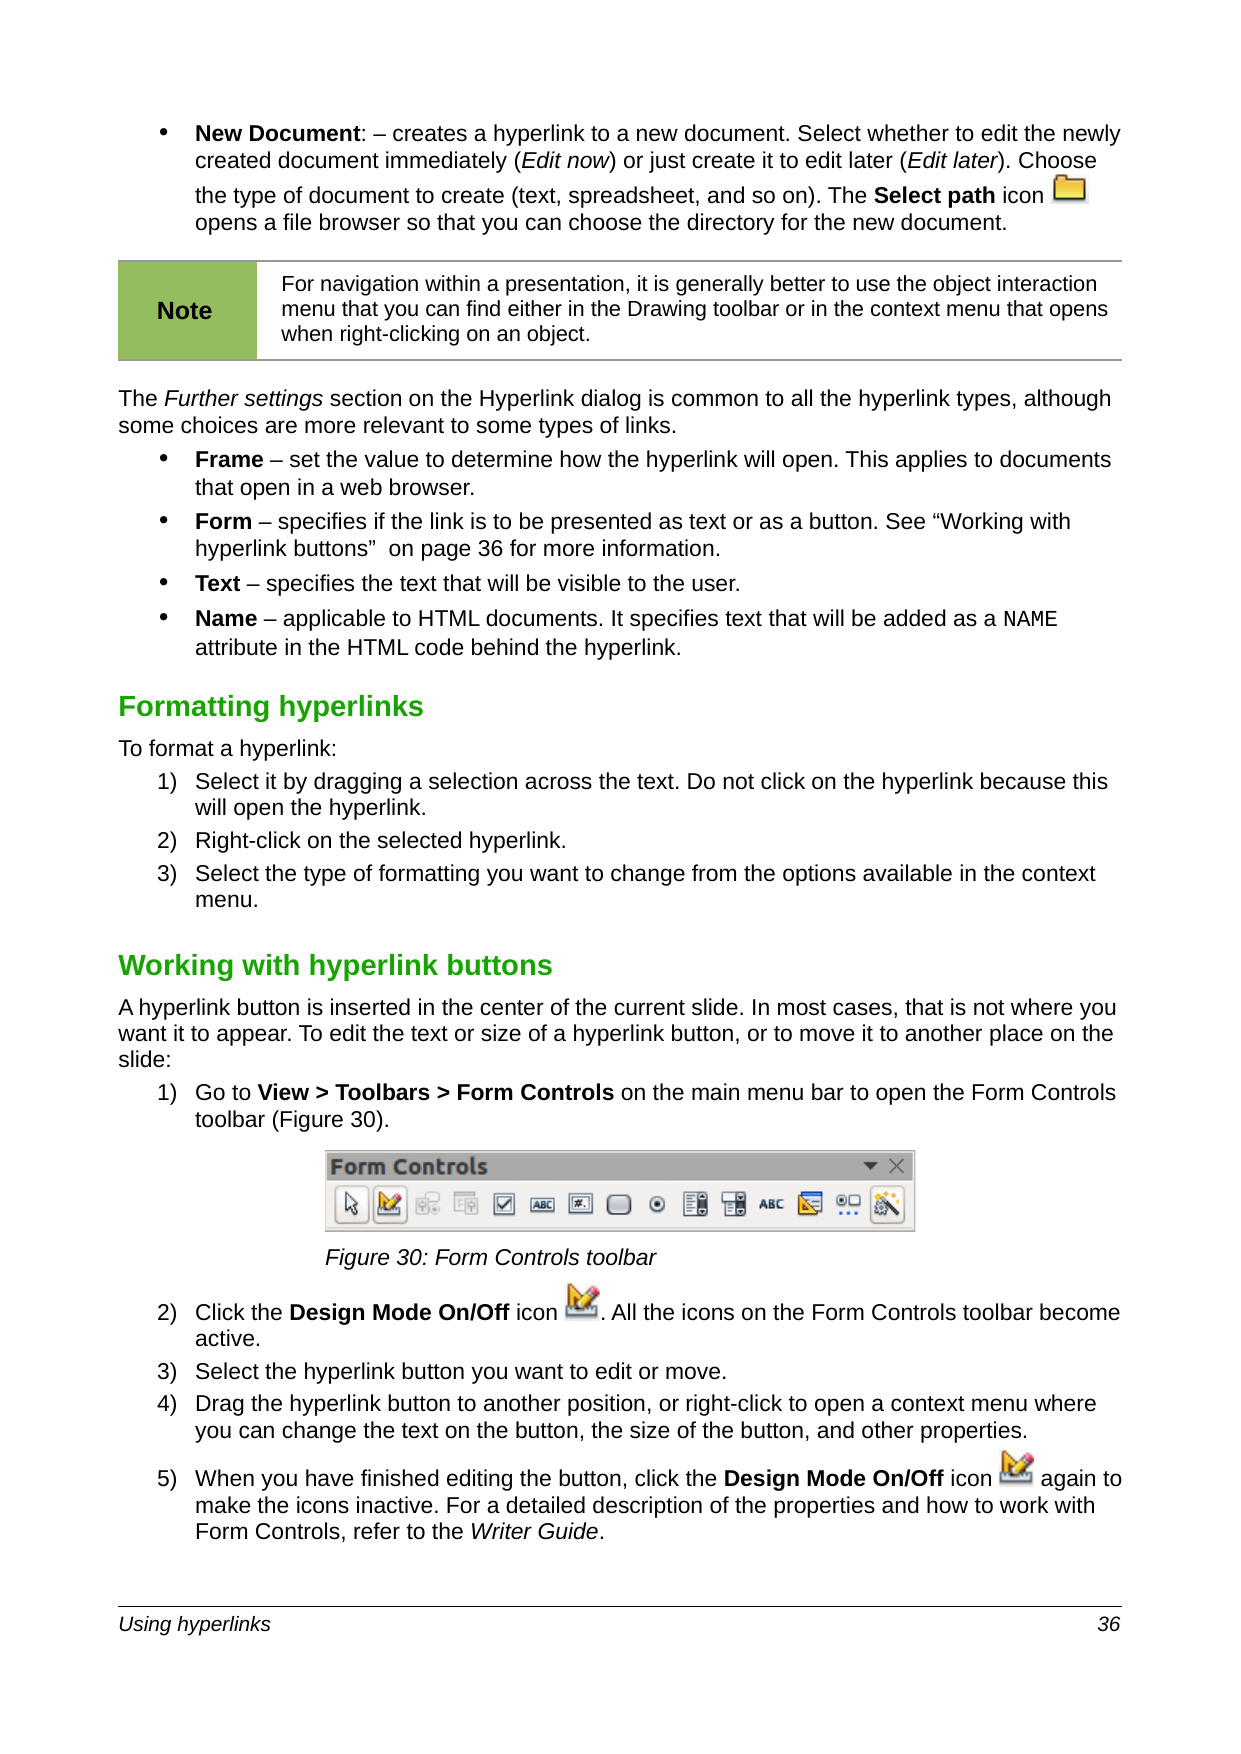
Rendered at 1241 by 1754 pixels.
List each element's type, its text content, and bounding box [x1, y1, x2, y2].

list When you have finished editing the button, click the Design Mode On/Off icon again to make the icons inactive. For a detailed description of the properties and how to work with Form Controls, refer to the Writer Guide. [177, 1449, 1122, 1544]
picture [325, 1150, 916, 1232]
list Name – applicable to HTML documents. It specifies text that will be added as a NAME attribute in the HTML code behind the hyperlink. [156, 603, 1122, 660]
picture [998, 1449, 1034, 1487]
list Go to View > Toolbars > Form Controls on the main menu bar to open the Form Controls toolbar (Figure 30). [177, 1079, 1122, 1132]
list Text – specifies the text that will be visible to the user. [156, 568, 1122, 597]
list To format a hyperlink: [118, 735, 1122, 761]
list Drag the hyperlink button to another position, or right-click to open a context menu where you can change the text on the button, the size of the button, and other properties. [177, 1390, 1122, 1443]
picture [564, 1282, 600, 1321]
list Select the hyperlink button you want to edit or move. [177, 1358, 1122, 1384]
text Figure 30: Form Controls toolbar [325, 1244, 915, 1270]
subtitle Formatting hyperlinks [118, 689, 1122, 723]
table_header For navigation within a presentation, it is generally better to use the object interaction menu that you can find either in the Drawing toolbar or in the context menu that opens when right-clicking on an object. [258, 262, 1122, 359]
list The Further settings section on the Hyperlink dialog is common to all the hyperlink types, although some choices are more relevant to some types of links. [118, 385, 1122, 438]
list Select the type of formatting you want to change from the options available in the context menu. [177, 859, 1122, 912]
subtitle Working with hyperlink buttons [118, 948, 1122, 981]
list New Document: – creates a hyperlink to a new document. Select whether to edit the newly created document immediately (Edit now) or just create it to edit later (Edit later). Choose the type of document to create (text, spreadsheet, and so on). The Select path icon opens a file browser so that you can choose the directory for the new document. [156, 118, 1122, 235]
list Frame – set the value to determine how the hyperlink will open. This applies to documents that open in a web browser. [156, 444, 1122, 500]
picture [1050, 173, 1089, 204]
list A hyperlink button is inserted in the center of the current slide. In most cases, that is not where you want it to appear. To edit the text or size of a hyperlink button, or to move it to another place on the slide: [118, 994, 1122, 1073]
list Form – specifies if the link is to be presented as text or as a button. See “Working with hyperlink buttons” on page 36 for more information. [156, 506, 1122, 562]
list Select it by dragging a selection across the text. Do not click on the hyperlink because this will open the hyperlink. [177, 768, 1122, 821]
list Right-click on the selected hyperlink. [177, 827, 1122, 853]
list Click the Design Mode On/Off icon . All the icons on the Form Controls toolbar become active. [177, 1283, 1122, 1351]
table_header Note [118, 262, 257, 359]
